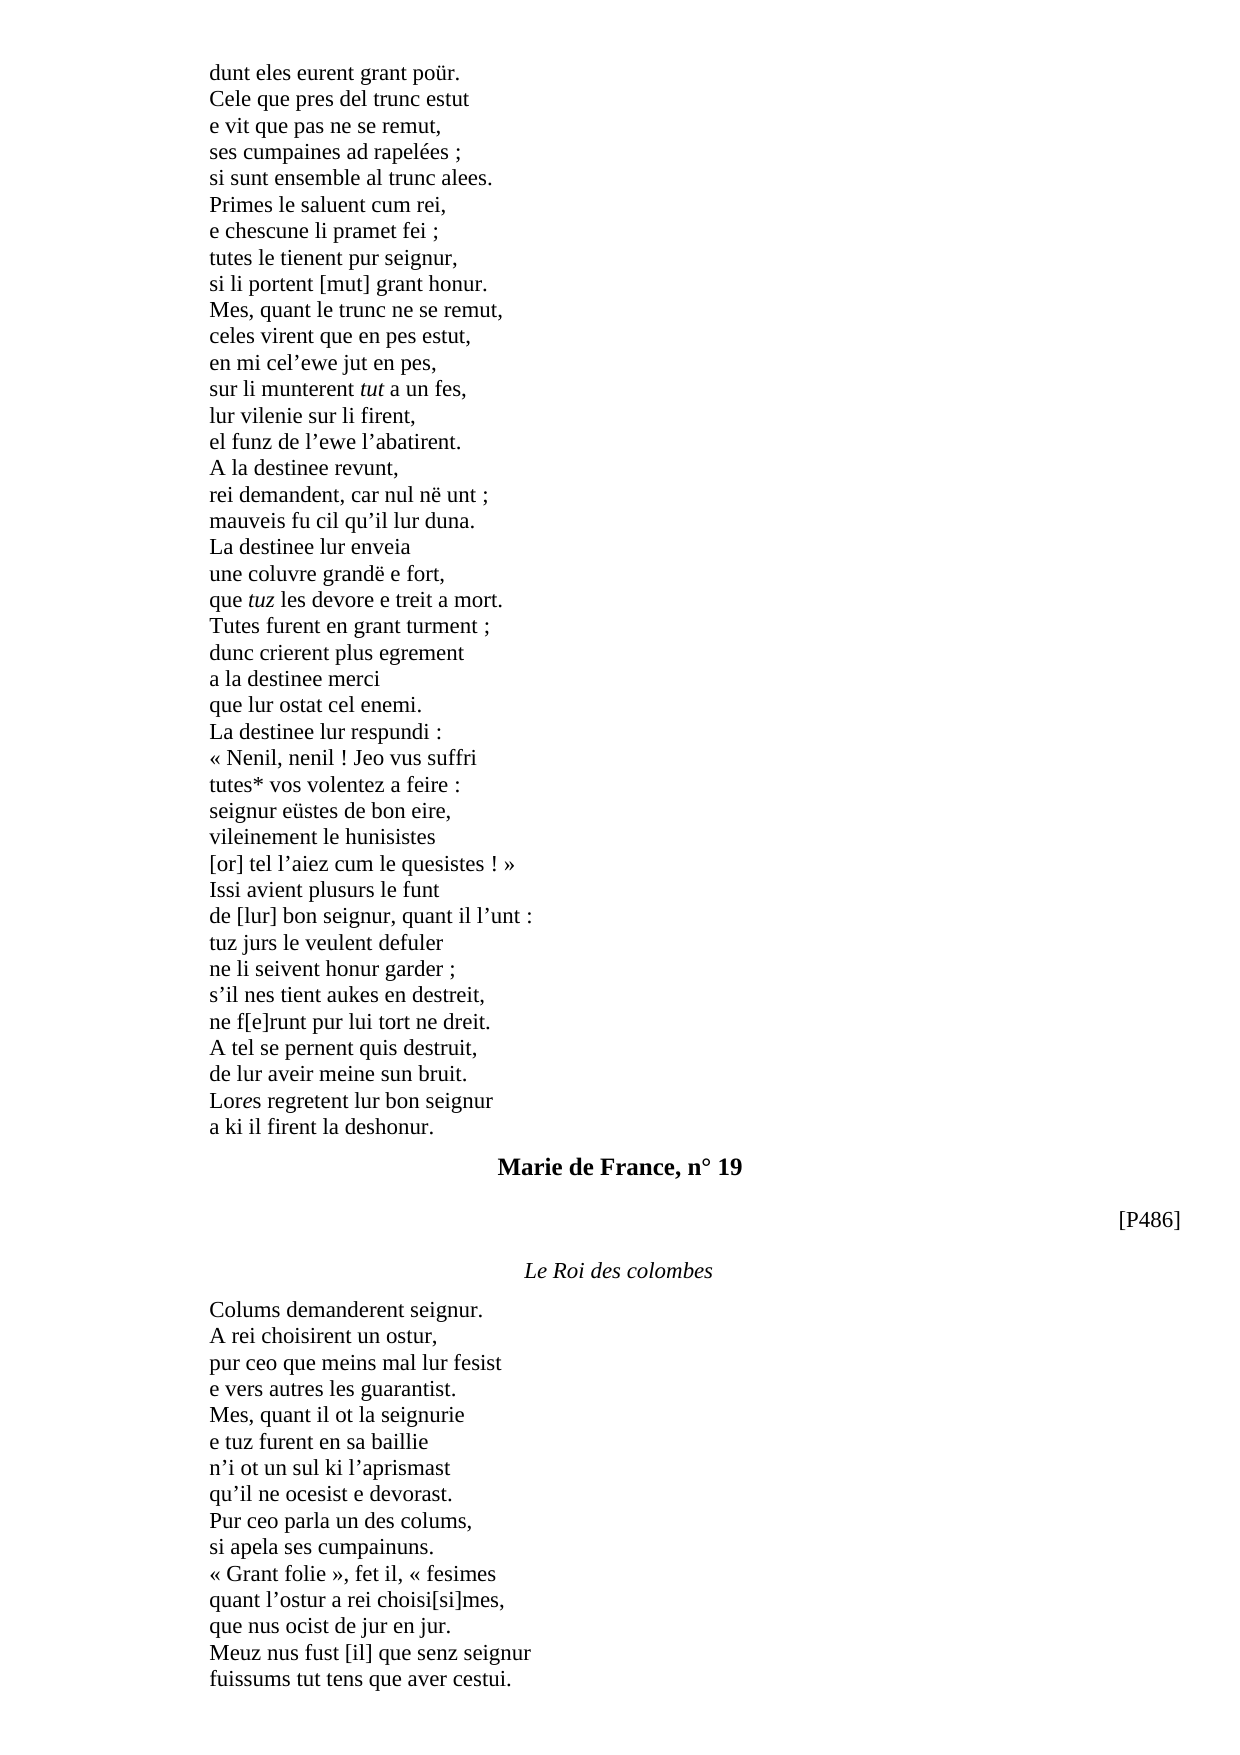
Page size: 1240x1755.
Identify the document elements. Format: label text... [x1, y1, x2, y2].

text celes virent que en pes estut, [209, 323, 1181, 349]
text si apela ses cumpainuns. [209, 1533, 1181, 1559]
text dunc crierent plus egrement [209, 639, 1181, 665]
text « Nenil, nenil ! Jeo vus suffri [209, 744, 1181, 771]
text Tutes furent en grant turment ; [209, 612, 1181, 639]
text Mes, quant le trunc ne se remut, [209, 296, 1181, 323]
text Le Roi des colombes [59, 1257, 1181, 1283]
text tuz jurs le veulent defuler [209, 929, 1181, 955]
text e vit que pas ne se remut, [209, 112, 1181, 138]
text quant l’ostur a rei choisi[si]mes, [209, 1586, 1181, 1612]
text sur li munterent tut a un fes, [209, 375, 1181, 402]
text tutes* vos volentez a feire : [209, 771, 1181, 797]
text vileinement le hunisistes [209, 823, 1181, 850]
text [or] tel l’aiez cum le quesistes ! » [209, 850, 1181, 876]
text ne f[e]runt pur lui tort ne dreit. [209, 1008, 1181, 1034]
text n’i ot un sul ki l’aprismast [209, 1454, 1181, 1481]
text Lores regretent lur bon seignur [209, 1087, 1181, 1113]
text a la destinee merci [209, 665, 1181, 692]
text e tuz furent en sa baillie [209, 1428, 1181, 1454]
text de lur aveir meine sun bruit. [209, 1061, 1181, 1087]
text e chescune li pramet fei ; [209, 217, 1181, 243]
text A tel se pernent quis destruit, [209, 1034, 1181, 1061]
text s’il nes tient aukes en destreit, [209, 981, 1181, 1008]
text de [lur] bon seignur, quant il l’unt : [209, 902, 1181, 929]
text qu’il ne ocesist e devorast. [209, 1481, 1181, 1507]
text a ki il firent la deshonur. [209, 1113, 1181, 1139]
text Primes le saluent cum rei, [209, 191, 1181, 217]
text que lur ostat cel enemi. [209, 692, 1181, 718]
text pur ceo que meins mal lur fesist [209, 1349, 1181, 1375]
text Pur ceo parla un des colums, [209, 1507, 1181, 1533]
text el funz de l’ewe l’abatirent. [209, 428, 1181, 454]
text Colums demanderent seignur. [209, 1296, 1181, 1322]
text Cele que pres del trunc estut [209, 85, 1181, 112]
text tutes le tienent pur seignur, [209, 243, 1181, 270]
text e vers autres les guarantist. [209, 1375, 1181, 1401]
text A la destinee revunt, [209, 454, 1181, 481]
text lur vilenie sur li firent, [209, 402, 1181, 428]
text dunt eles eurent grant poür. [209, 59, 1181, 85]
text en mi cel’ewe jut en pes, [209, 349, 1181, 375]
text Marie de France, n° 19 [59, 1152, 1181, 1181]
text Meuz nus fust [il] que senz seignur [209, 1639, 1181, 1665]
text ne li seivent honur garder ; [209, 955, 1181, 981]
text rei demandent, car nul në unt ; [209, 481, 1181, 507]
text si li portent [mut] grant honur. [209, 270, 1181, 296]
text ses cumpaines ad rapelées ; [209, 138, 1181, 164]
text que nus ocist de jur en jur. [209, 1612, 1181, 1639]
text que tuz les devore e treit a mort. [209, 586, 1181, 612]
text seignur eüstes de bon eire, [209, 797, 1181, 823]
text Mes, quant il ot la seignurie [209, 1401, 1181, 1428]
text une coluvre grandë e fort, [209, 560, 1181, 586]
text « Grant folie », fet il, « fesimes [209, 1559, 1181, 1586]
text A rei choisirent un ostur, [209, 1322, 1181, 1349]
text Issi avient plusurs le funt [209, 876, 1181, 902]
text [P486] [59, 1206, 1181, 1232]
text La destinee lur respundi : [209, 718, 1181, 744]
text mauveis fu cil qu’il lur duna. [209, 507, 1181, 533]
text La destinee lur enveia [209, 533, 1181, 560]
text si sunt ensemble al trunc alees. [209, 164, 1181, 191]
text fuissums tut tens que aver cestui. [209, 1665, 1181, 1691]
